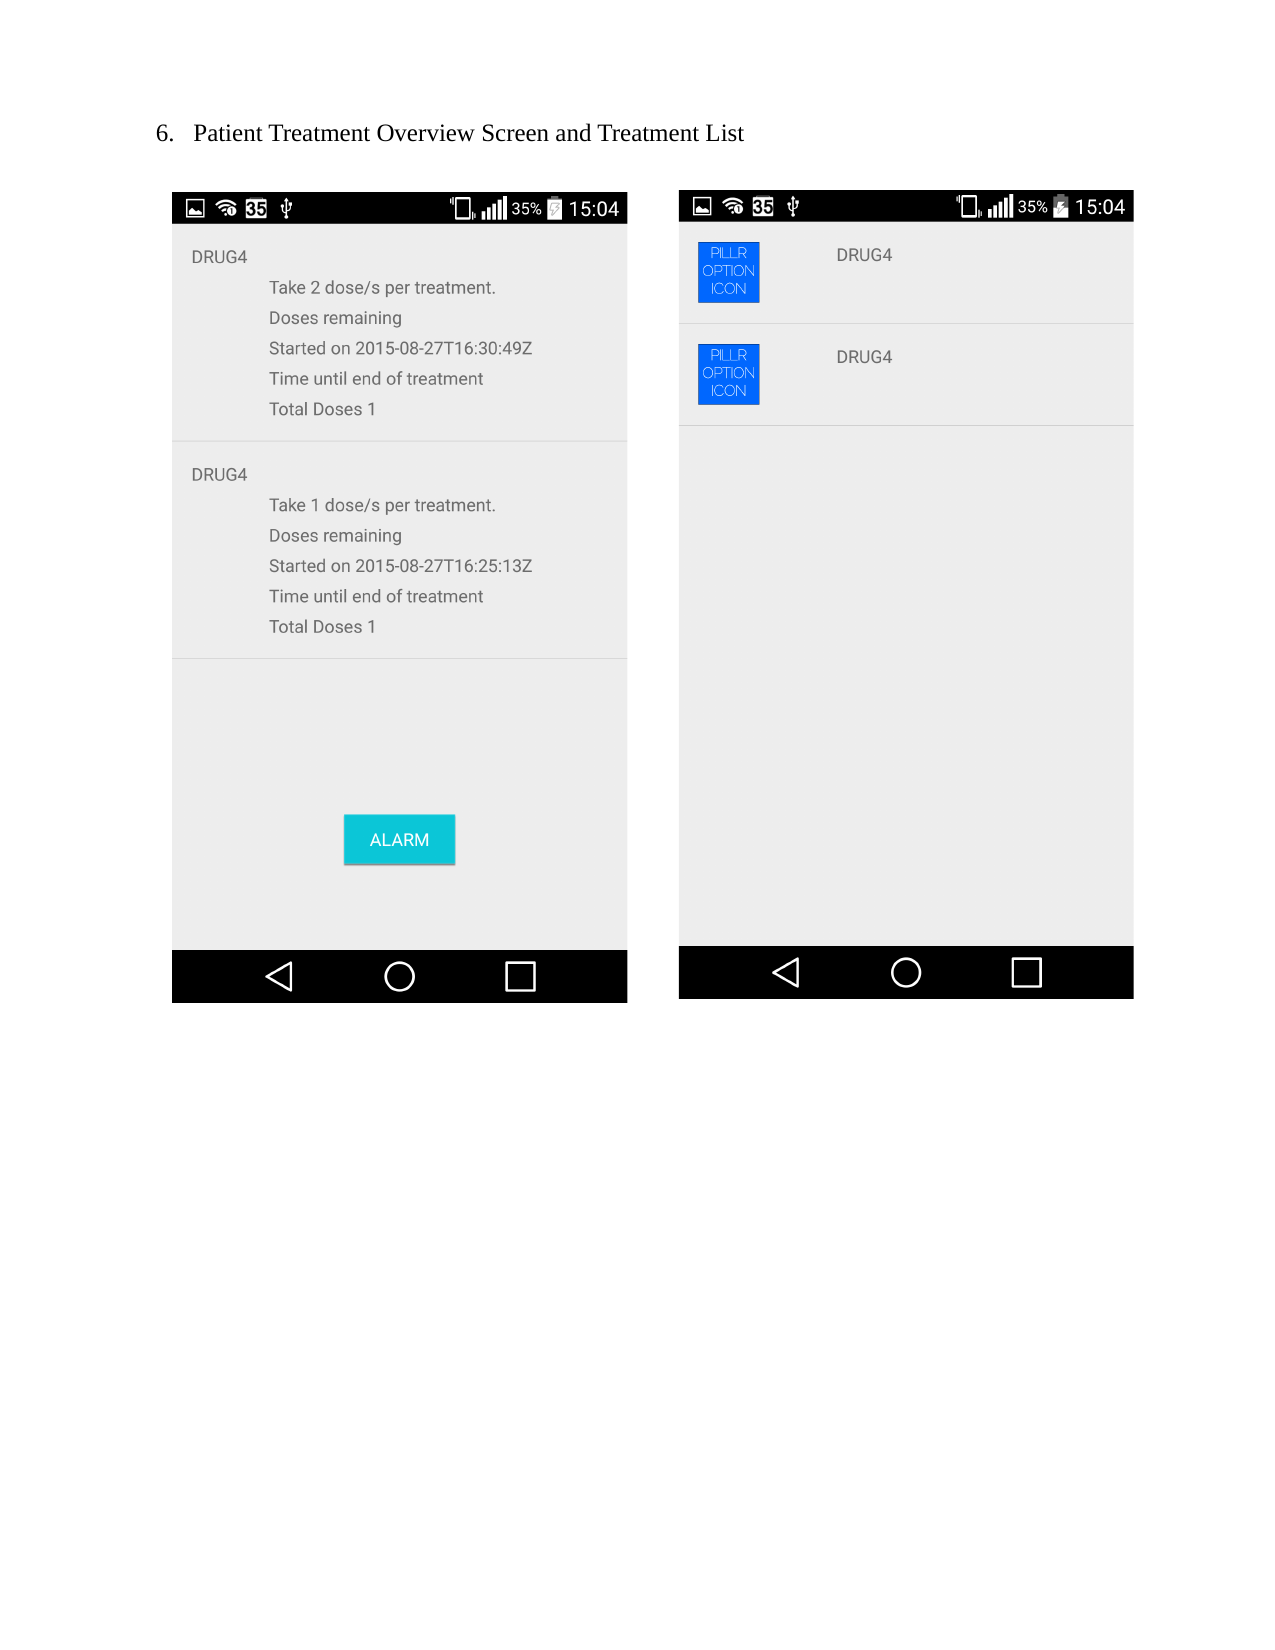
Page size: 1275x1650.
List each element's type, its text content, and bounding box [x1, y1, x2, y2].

list Patient Treatment Overview Screen and Treatment List [156, 118, 1157, 147]
picture [172, 192, 628, 1003]
picture [678, 190, 1134, 999]
